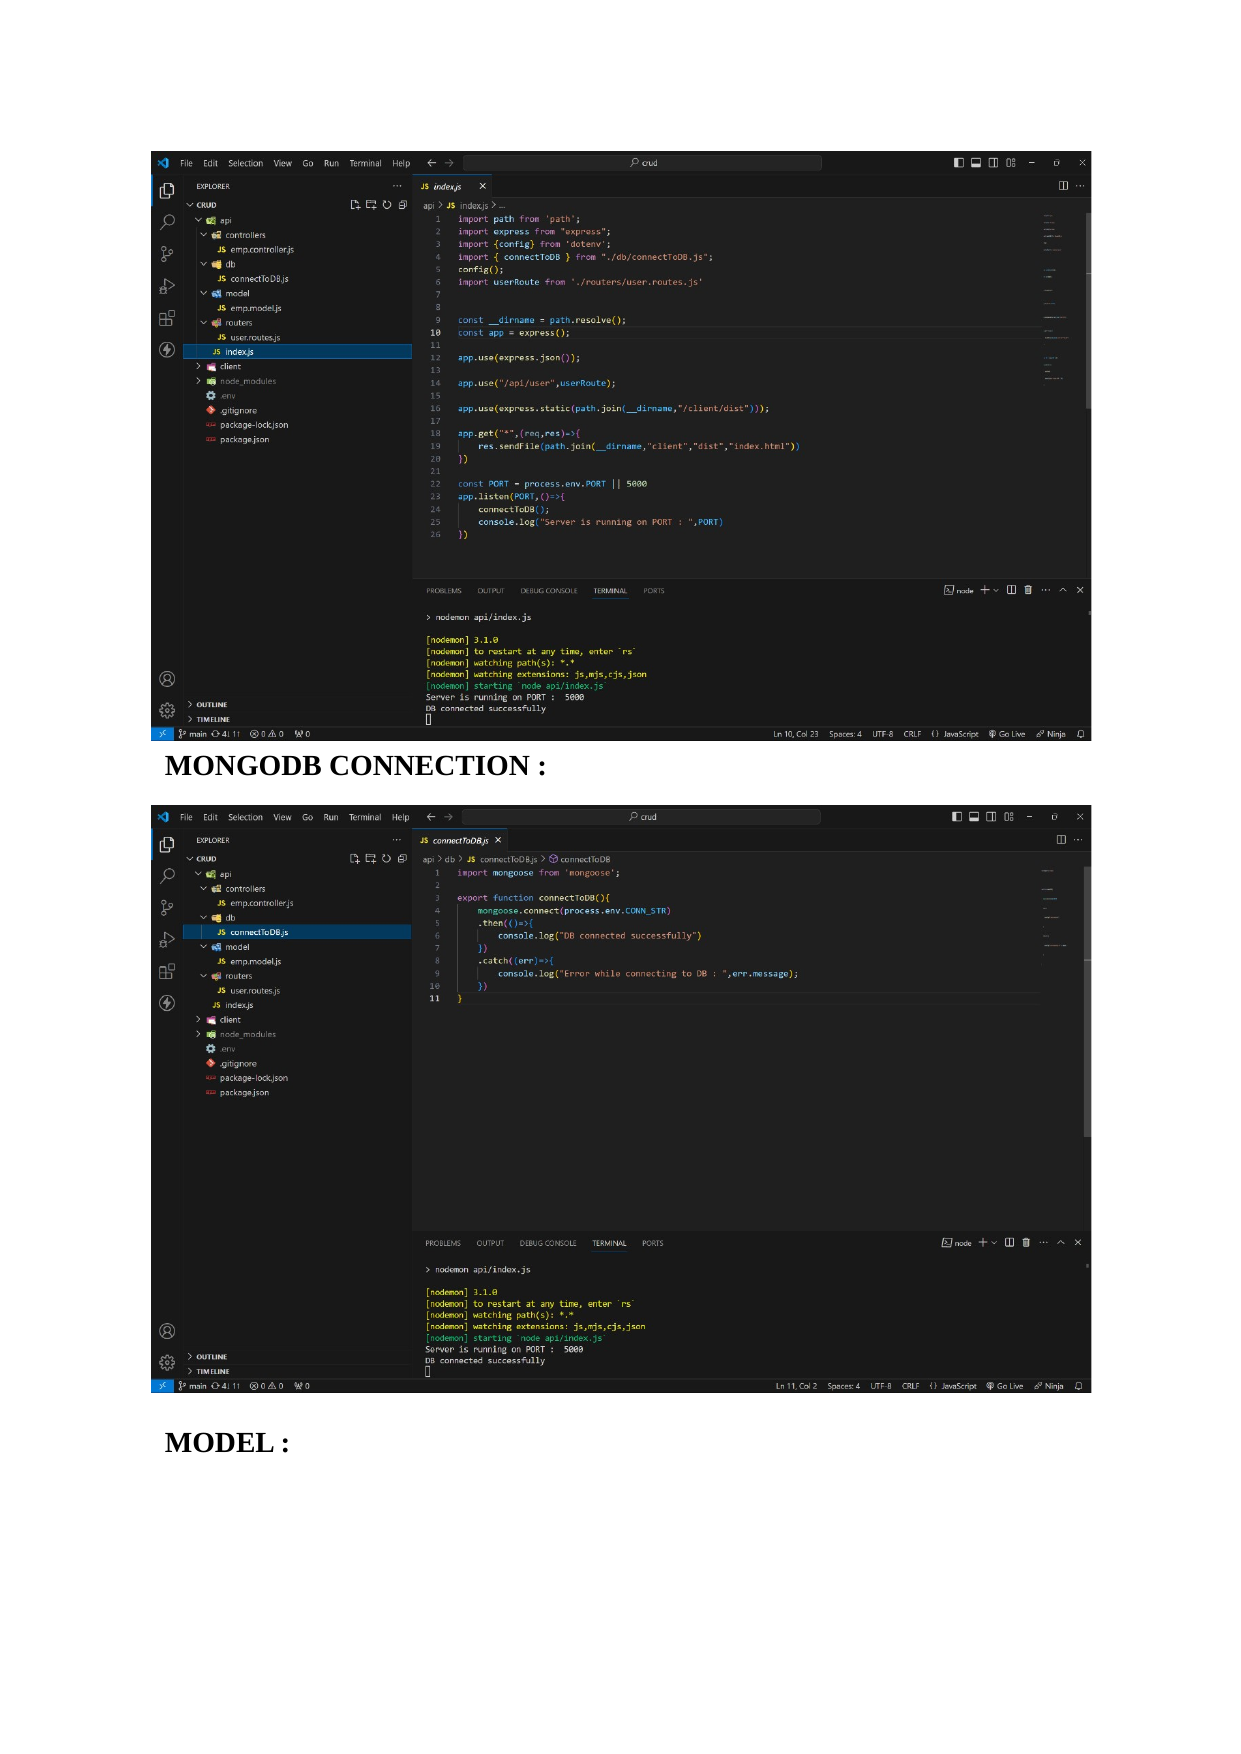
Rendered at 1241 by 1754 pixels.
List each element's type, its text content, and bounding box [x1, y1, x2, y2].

text MONGODB CONNECTION : [150, 748, 1097, 781]
picture [151, 805, 1092, 1393]
picture [151, 151, 1092, 741]
text MODEL : [150, 1426, 1097, 1459]
